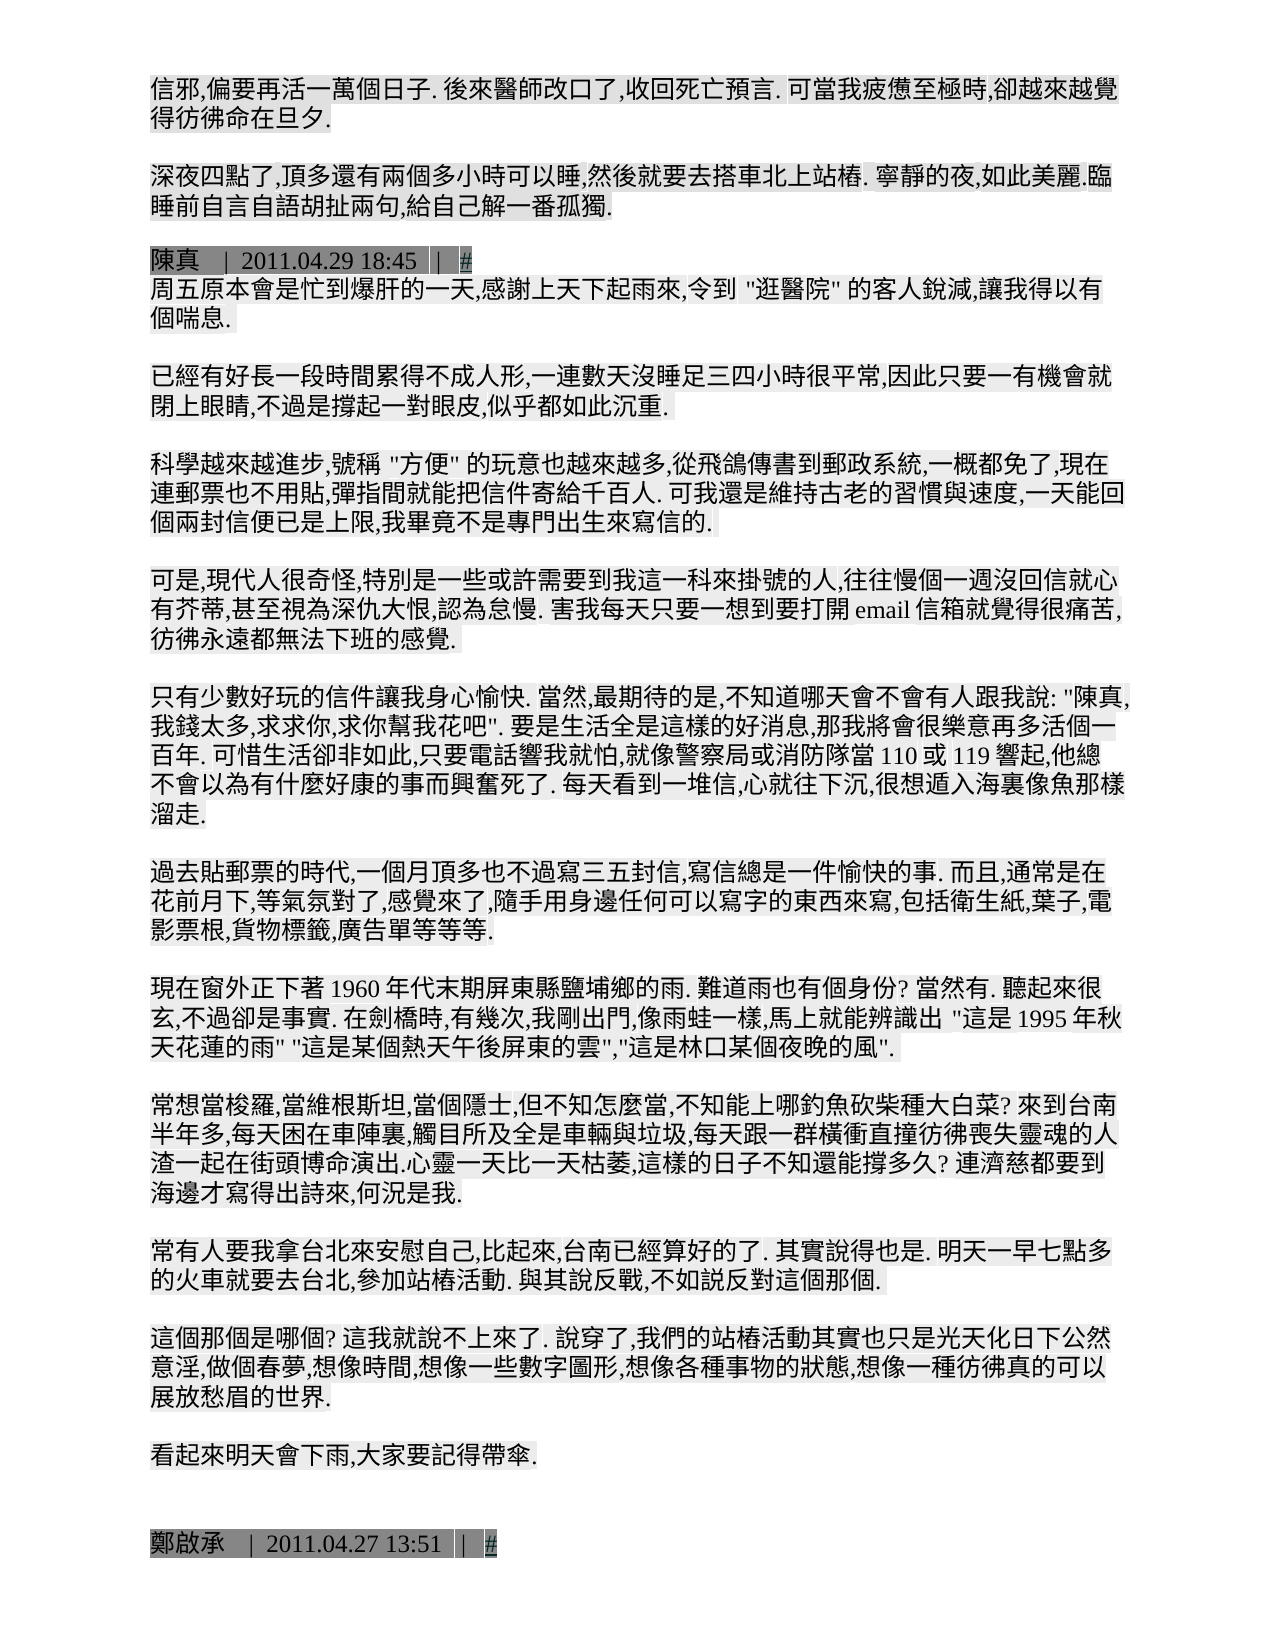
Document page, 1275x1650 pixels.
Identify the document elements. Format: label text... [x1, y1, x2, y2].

text 鄭啟承 | 2011.04.27 13:51 | # [150, 1529, 1125, 1558]
text 信邪,偏要再活一萬個日子. 後來醫師改口了,收回死亡預言. 可當我疲憊至極時,卻越來越覺得彷彿命在旦夕. 深夜四點了,頂多還有兩個多小時可以睡,然後就要去搭車北上站樁. 寧靜的夜,如此美麗.臨睡前自言自語胡扯兩句,給自己解一番孤獨. [150, 75, 1125, 221]
text 陳真 | 2011.04.29 18:45 | # [150, 246, 1125, 275]
text 周五原本會是忙到爆肝的一天,感謝上天下起雨來,令到 "逛醫院" 的客人銳減,讓我得以有個喘息. 已經有好長一段時間累得不成人形,一連數天沒睡足三四小時很平常,因此只要一有機會就閉上眼睛,不過是撐起一對眼皮,似乎都如此沉重. 科學越來越進步,號稱 "方便" 的玩意也越來越多,從飛鴿傳書到郵政系統,一概都免了,現在連郵票也不用貼,彈指間就能把信件寄給千百人. 可我還是維持古老的習慣與速度,一天能回個兩封信便已是上限,我畢竟不是專門出生來寫信的. 可是,現代人很奇怪,特別是一些或許需要到我這一科來掛號的人,往往慢個一週沒回信就心有芥蒂,甚至視為深仇大恨,認為怠慢. 害我每天只要一想到要打開email信箱就覺得很痛苦,彷彿永遠都無法下班的感覺. 只有少數好玩的信件讓我身心愉快. 當然,最期待的是,不知道哪天會不會有人跟我說: "陳真,我錢太多,求求你,求你幫我花吧". 要是生活全是這樣的好消息,那我將會很樂意再多活個一百年. 可惜生活卻非如此,只要電話響我就怕,就像警察局或消防隊當110或119響起,他總不會以為有什麼好康的事而興奮死了. 每天看到一堆信,心就往下沉,很想遁入海裏像魚那樣溜走. 過去貼郵票的時代,一個月頂多也不過寫三五封信,寫信總是一件愉快的事. 而且,通常是在花前月下,等氣氛對了,感覺來了,隨手用身邊任何可以寫字的東西來寫,包括衛生紙,葉子,電影票根,貨物標籤,廣告單等等等. 現在窗外正下著1960年代末期屏東縣鹽埔鄉的雨. 難道雨也有個身份? 當然有. 聽起來很玄,不過卻是事實. 在劍橋時,有幾次,我剛出門,像雨蛙一樣,馬上就能辨識出 "這是1995年秋天花蓮的雨" "這是某個熱天午後屏東的雲","這是林口某個夜晚的風". 常想當梭羅,當維根斯坦,當個隱士,但不知怎麼當,不知能上哪釣魚砍柴種大白菜? 來到台南半年多,每天困在車陣裏,觸目所及全是車輛與垃圾,每天跟一群橫衝直撞彷彿喪失靈魂的人渣一起在街頭博命演出.心靈一天比一天枯萎,這樣的日子不知還能撐多久? 連濟慈都要到海邊才寫得出詩來,何況是我. 常有人要我拿台北來安慰自己,比起來,台南已經算好的了. 其實說得也是. 明天一早七點多的火車就要去台北,參加站樁活動. 與其說反戰,不如説反對這個那個. 這個那個是哪個? 這我就說不上來了. 說穿了,我們的站樁活動其實也只是光天化日下公然意淫,做個春夢,想像時間,想像一些數字圖形,想像各種事物的狀態,想像一種彷彿真的可以展放愁眉的世界. 看起來明天會下雨,大家要記得帶傘. [150, 275, 1125, 1470]
